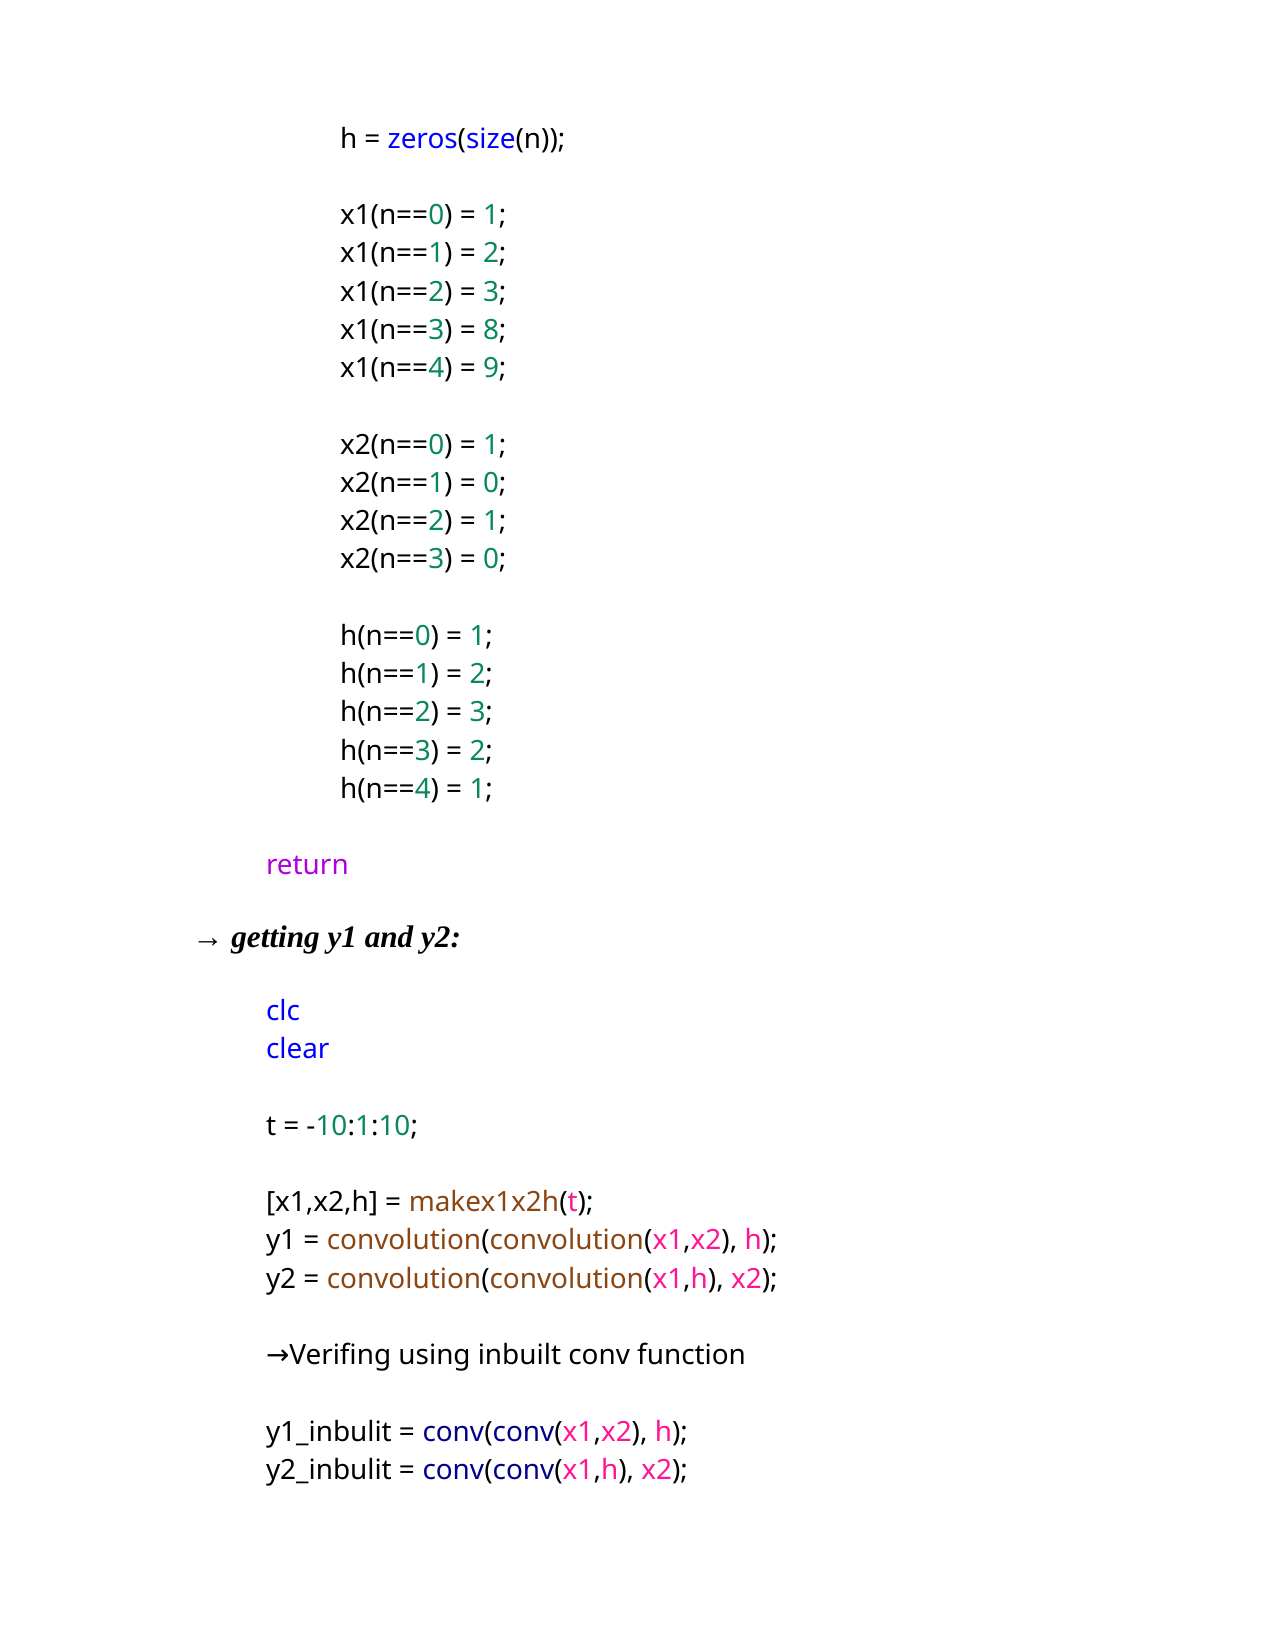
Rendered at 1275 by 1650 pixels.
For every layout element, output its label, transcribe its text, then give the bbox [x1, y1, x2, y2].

text h(n==0) = 1; [118, 615, 1157, 653]
text x1(n==0) = 1; [118, 194, 1157, 233]
text h(n==1) = 2; [118, 653, 1157, 692]
text h(n==3) = 2; [118, 730, 1157, 768]
text x2(n==1) = 0; [118, 462, 1157, 500]
text y2_inbulit = conv(conv(x1,h), x2); [118, 1449, 1157, 1487]
text x2(n==2) = 1; [118, 500, 1157, 539]
text y2 = convolution(convolution(x1,h), x2); [118, 1258, 1157, 1296]
text return [118, 844, 1157, 883]
text x2(n==0) = 1; [118, 424, 1157, 462]
text t = -10:1:10; [118, 1105, 1157, 1143]
text x1(n==4) = 9; [118, 347, 1157, 386]
text →Verifing using inbuilt conv function [118, 1334, 1157, 1373]
text x1(n==1) = 2; [118, 233, 1157, 271]
text x2(n==3) = 0; [118, 539, 1157, 577]
text y1_inbulit = conv(conv(x1,x2), h); [118, 1411, 1157, 1449]
text x1(n==2) = 3; [118, 271, 1157, 309]
text → getting y1 and y2: [118, 919, 1157, 954]
text clc [118, 991, 1157, 1028]
text y1 = convolution(convolution(x1,x2), h); [118, 1220, 1157, 1258]
text x1(n==3) = 8; [118, 309, 1157, 347]
text clear [118, 1028, 1157, 1067]
text h = zeros(size(n)); [118, 118, 1157, 156]
text [x1,x2,h] = makex1x2h(t); [118, 1181, 1157, 1220]
text h(n==2) = 3; [118, 692, 1157, 730]
text h(n==4) = 1; [118, 768, 1157, 806]
